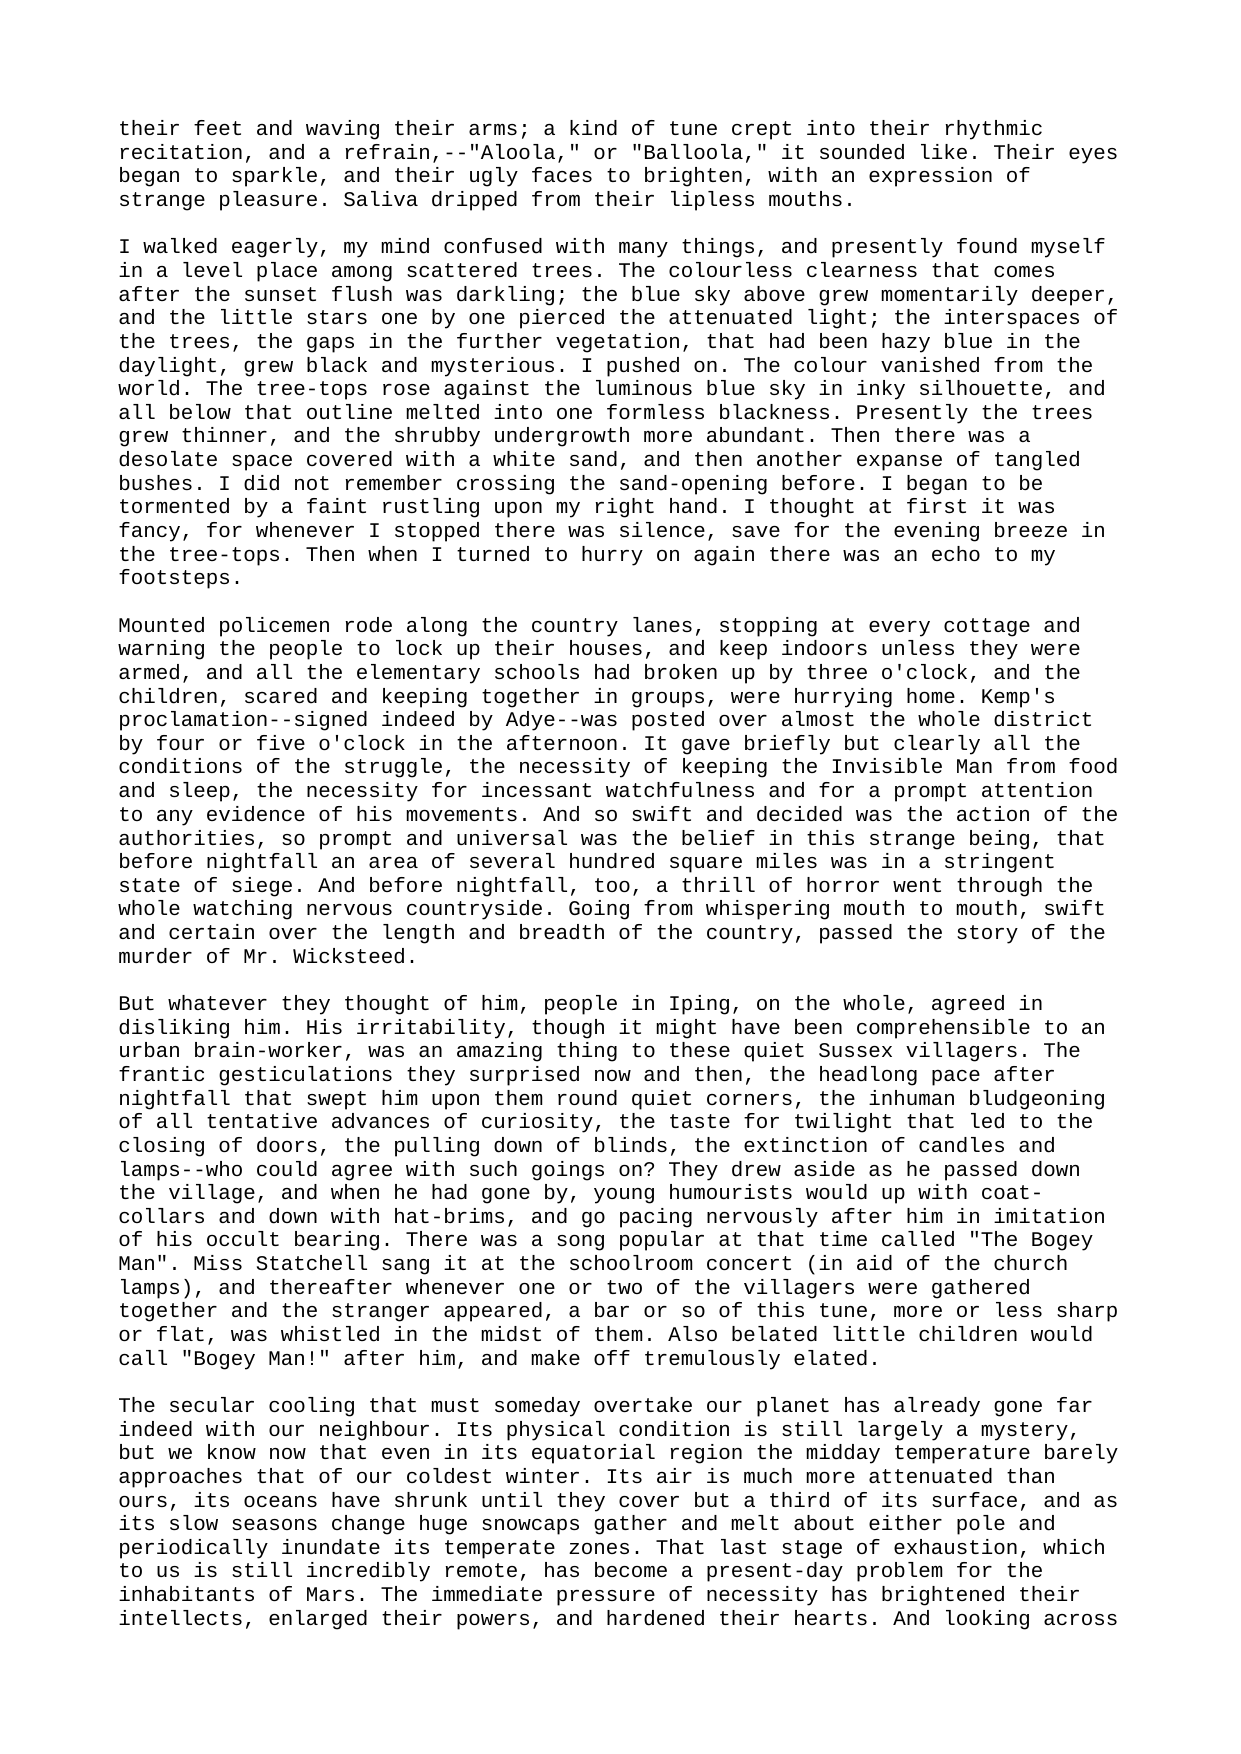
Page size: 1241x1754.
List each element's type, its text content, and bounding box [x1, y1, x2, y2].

text I walked eagerly, my mind confused with many things, and presently found myself in a level place among scattered trees. The colourless clearness that comes after the sunset flush was darkling; the blue sky above grew momentarily deeper, and the little stars one by one pierced the attenuated light; the interspaces of the trees, the gaps in the further vegetation, that had been hazy blue in the daylight, grew black and mysterious. I pushed on. The colour vanished from the world. The tree-tops rose against the luminous blue sky in inky silhouette, and all below that outline melted into one formless blackness. Presently the trees grew thinner, and the shrubby undergrowth more abundant. Then there was a desolate space covered with a white sand, and then another expanse of tangled bushes. I did not remember crossing the sand-opening before. I began to be tormented by a faint rustling upon my right hand. I thought at first it was fancy, for whenever I stopped there was silence, save for the evening breeze in the tree-tops. Then when I turned to hurry on again there was an echo to my footsteps. [118, 236, 1122, 591]
text The secular cooling that must someday overtake our planet has already gone far indeed with our neighbour. Its physical condition is still largely a mystery, but we know now that even in its equatorial region the midday temperature barely approaches that of our coldest winter. Its air is much more attenuated than ours, its oceans have shrunk until they cover but a third of its surface, and as its slow seasons change huge snowcaps gather and melt about either pole and periodically inundate its temperate zones. That last stage of exhaustion, which to us is still incredibly remote, has become a present-day problem for the inhabitants of Mars. The immediate pressure of necessity has brightened their intellects, enlarged their powers, and hardened their hearts. And looking across [118, 1395, 1122, 1631]
text But whatever they thought of him, people in Iping, on the whole, agreed in disliking him. His irritability, though it might have been comprehensible to an urban brain-worker, was an amazing thing to these quiet Sussex villagers. The frantic gesticulations they surprised now and then, the headlong pace after nightfall that swept him upon them round quiet corners, the inhuman bludgeoning of all tentative advances of curiosity, the taste for twilight that led to the closing of doors, the pulling down of blinds, the extinction of candles and lamps--who could agree with such goings on? They drew aside as he passed down the village, and when he had gone by, young humourists would up with coat-collars and down with hat-brims, and go pacing nervously after him in imitation of his occult bearing. There was a song popular at that time called "The Bogey Man". Miss Statchell sang it at the schoolroom concert (in aid of the church lamps), and thereafter whenever one or two of the villagers were gathered together and the stranger appeared, a bar or so of this tune, more or less sharp or flat, was whistled in the midst of them. Also belated little children would call "Bogey Man!" after him, and make off tremulously elated. [118, 993, 1122, 1371]
text their feet and waving their arms; a kind of tune crept into their rhythmic recitation, and a refrain,--"Aloola," or "Balloola," it sounded like. Their eyes began to sparkle, and their ugly faces to brighten, with an expression of strange pleasure. Saliva dripped from their lipless mouths. [118, 118, 1122, 213]
text Mounted policemen rode along the country lanes, stopping at every cottage and warning the people to lock up their houses, and keep indoors unless they were armed, and all the elementary schools had broken up by three o'clock, and the children, scared and keeping together in groups, were hurrying home. Kemp's proclamation--signed indeed by Adye--was posted over almost the whole district by four or five o'clock in the afternoon. It gave briefly but clearly all the conditions of the struggle, the necessity of keeping the Invisible Man from food and sleep, the necessity for incessant watchfulness and for a prompt attention to any evidence of his movements. And so swift and decided was the action of the authorities, so prompt and universal was the belief in this strange being, that before nightfall an area of several hundred square miles was in a stringent state of siege. And before nightfall, too, a thrill of horror went through the whole watching nervous countryside. Going from whispering mouth to mouth, swift and certain over the length and breadth of the country, passed the story of the murder of Mr. Wicksteed. [118, 615, 1122, 969]
